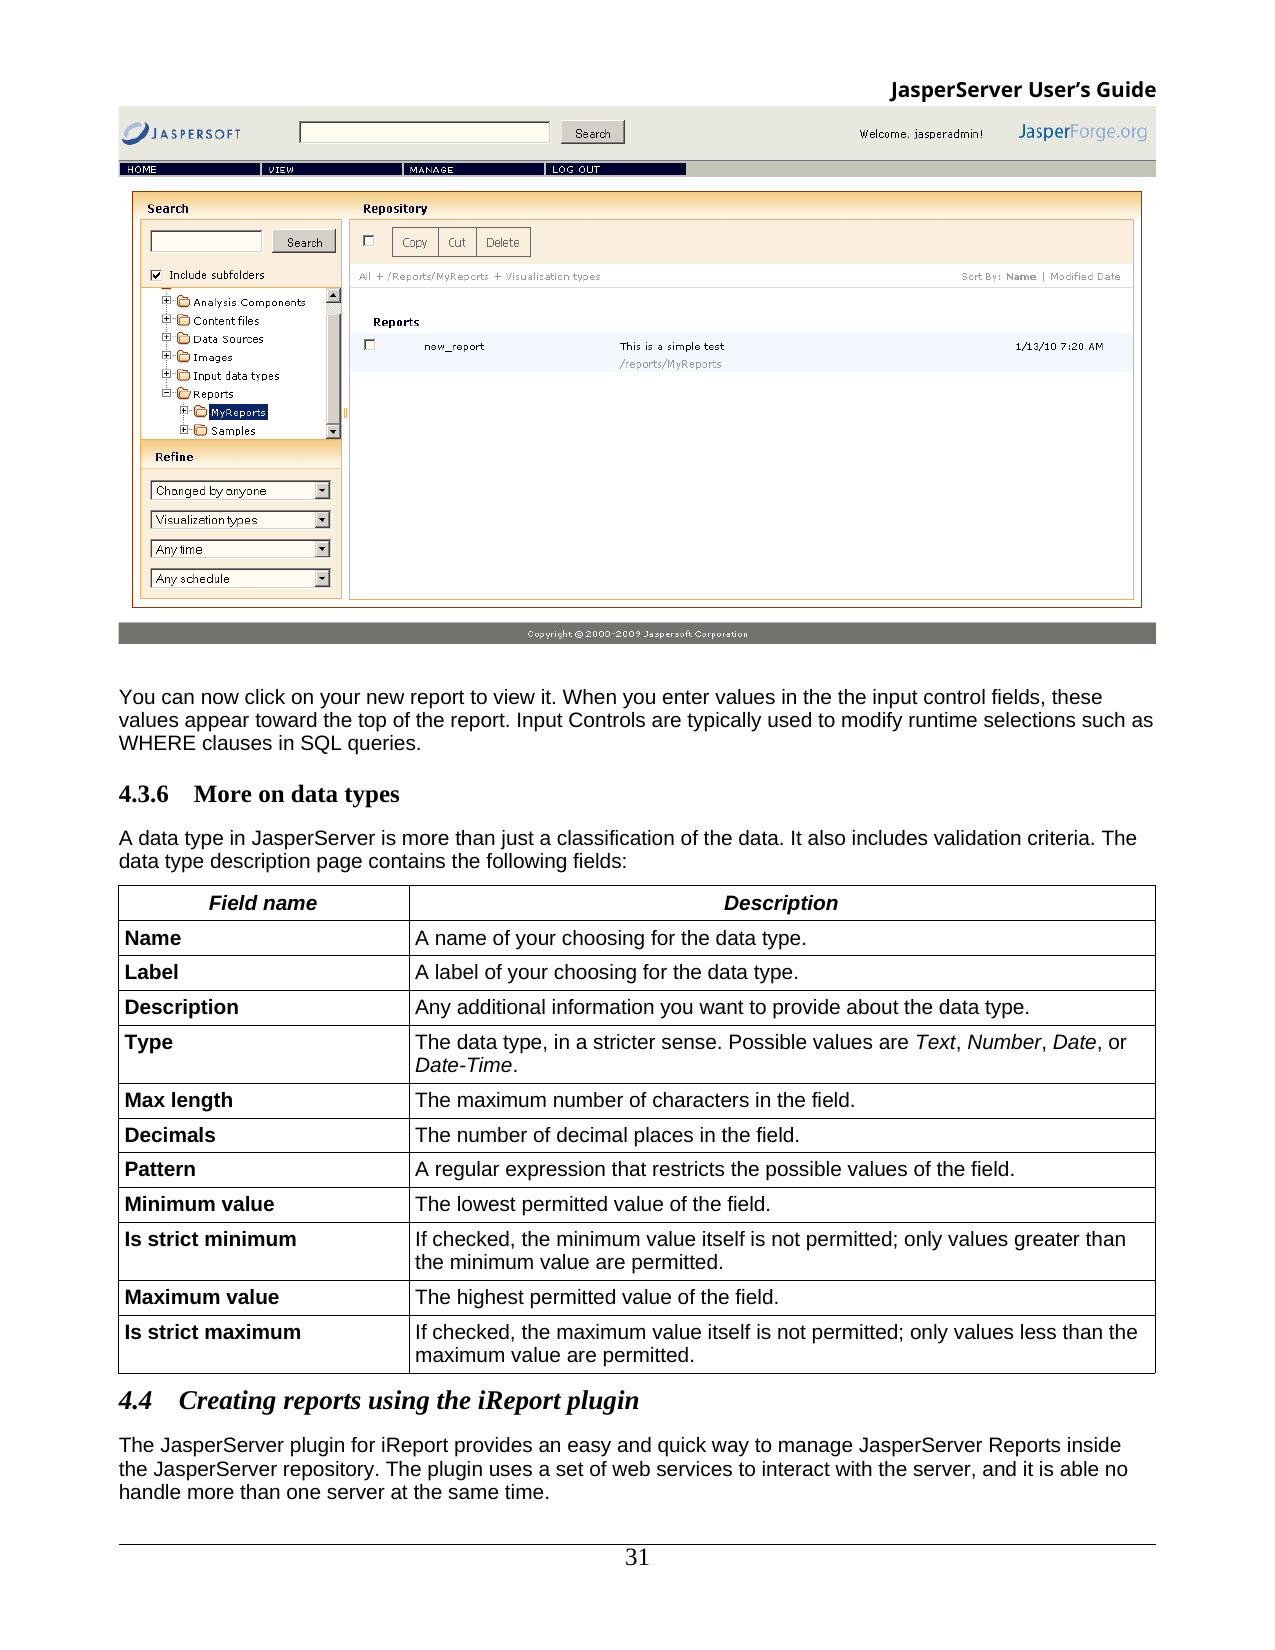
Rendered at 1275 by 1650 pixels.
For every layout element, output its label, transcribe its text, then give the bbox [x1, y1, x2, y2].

table_cell Is strict minimum [119, 1223, 409, 1280]
table_cell Maximum value [119, 1281, 409, 1314]
table_cell The highest permitted value of the field. [410, 1281, 1155, 1314]
table_cell Any additional information you want to provide about the data type. [410, 991, 1155, 1024]
table_header Description [410, 886, 1155, 920]
table_cell The number of decimal places in the field. [410, 1119, 1155, 1152]
table_cell The maximum number of characters in the field. [410, 1084, 1155, 1117]
table_cell A name of your choosing for the data type. [410, 921, 1155, 955]
table_cell A regular expression that restricts the possible values of the field. [410, 1153, 1155, 1187]
table_cell If checked, the maximum value itself is not permitted; only values less than the maximum value are permitted. [410, 1316, 1155, 1373]
table_cell Decimals [119, 1119, 409, 1152]
table_cell Pattern [119, 1153, 409, 1187]
table_cell If checked, the minimum value itself is not permitted; only values greater than the minimum value are permitted. [410, 1223, 1155, 1280]
table_cell Max length [119, 1084, 409, 1117]
subtitle Creating reports using the iReport plugin [118, 1385, 1156, 1415]
table_cell A label of your choosing for the data type. [410, 956, 1155, 990]
table_cell Description [119, 991, 409, 1024]
table_cell Name [119, 921, 409, 955]
table_cell Minimum value [119, 1188, 409, 1222]
table_cell The data type, in a stricter sense. Possible values are Text, Number, Date, or Date-Time. [410, 1026, 1155, 1083]
table_cell Type [119, 1026, 409, 1083]
table_cell Is strict maximum [119, 1316, 409, 1373]
text The JasperServer plugin for iReport provides an easy and quick way to manage JasperServer Reports inside the JasperServer repository. The plugin uses a set of web services to interact with the server, and it is able no handle more than one server at the same time. [118, 1434, 1156, 1504]
text A data type in JasperServer is more than just a classification of the data. It also includes validation criteria. The data type description page contains the following fields: [118, 826, 1156, 873]
picture [118, 106, 1157, 644]
text You can now click on your new report to view it. When you enter values in the the input control fields, these values appear toward the top of the report. Input Controls are typically used to modify runtime selections such as WHERE clauses in SQL queries. [118, 685, 1156, 755]
table_header Field name [119, 886, 409, 920]
table_cell The lowest permitted value of the field. [410, 1188, 1155, 1222]
table_cell Label [119, 956, 409, 990]
subtitle More on data types [118, 780, 1156, 808]
